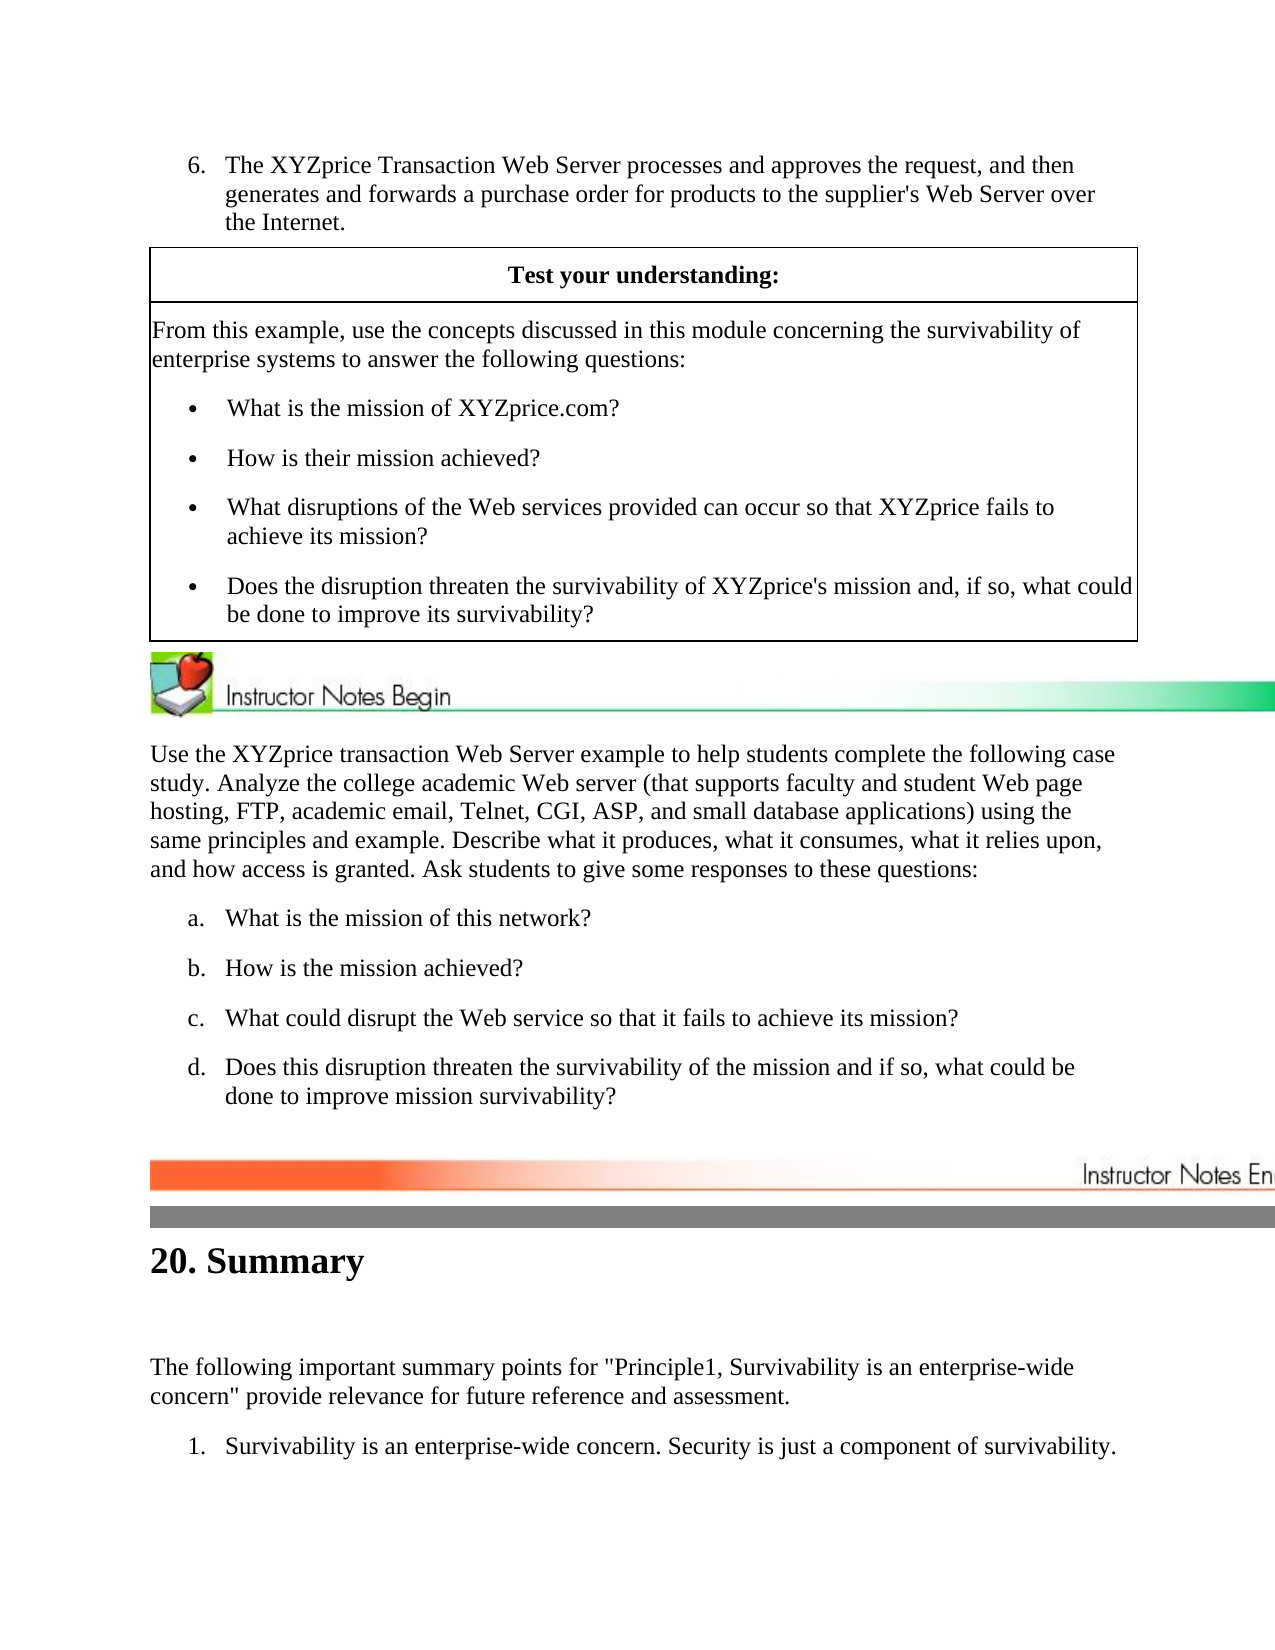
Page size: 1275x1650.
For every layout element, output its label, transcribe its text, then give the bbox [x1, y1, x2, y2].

text The following important summary points for "Principle1, Survivability is an enterprise-wide concern" provide relevance for future reference and assessment. [150, 1352, 1125, 1410]
list What could disrupt the Web service so that it fails to achieve its mission? [187, 1003, 1125, 1031]
table_cell From this example, use the concepts discussed in this module concerning the survivability of enterprise systems to answer the following questions: What is the mission of XYZprice.com? How is their mission achieved? What disruptions of the Web services provided can occur so that XYZprice fails to achieve its mission? Does the disruption threaten the survivability of XYZprice's mission and, if so, what could be done to improve its survivability? [151, 303, 1137, 640]
list The XYZprice Transaction Web Server processes and approves the request, and then generates and forwards a purchase order for products to the supplier's Web Server over the Internet. [187, 150, 1125, 236]
list How is the mission achieved? [187, 953, 1125, 982]
list Survivability is an enterprise-wide concern. Security is just a component of survivability. [187, 1431, 1125, 1459]
text Use the XYZprice transaction Web Server example to help students complete the following case study. Analyze the college academic Web server (that supports faculty and student Web page hosting, FTP, academic email, Telnet, CGI, ASP, and small database applications) using the same principles and example. Describe what it produces, what it consumes, what it relies upon, and how access is granted. Ask students to give some responses to these questions: [150, 739, 1125, 883]
subtitle 20. Summary [150, 1239, 1125, 1282]
list What is the mission of this network? [187, 903, 1125, 932]
list Does this disruption threaten the survivability of the mission and if so, what could be done to improve mission survivability? [187, 1052, 1125, 1110]
table_header Test your understanding: [151, 248, 1137, 301]
